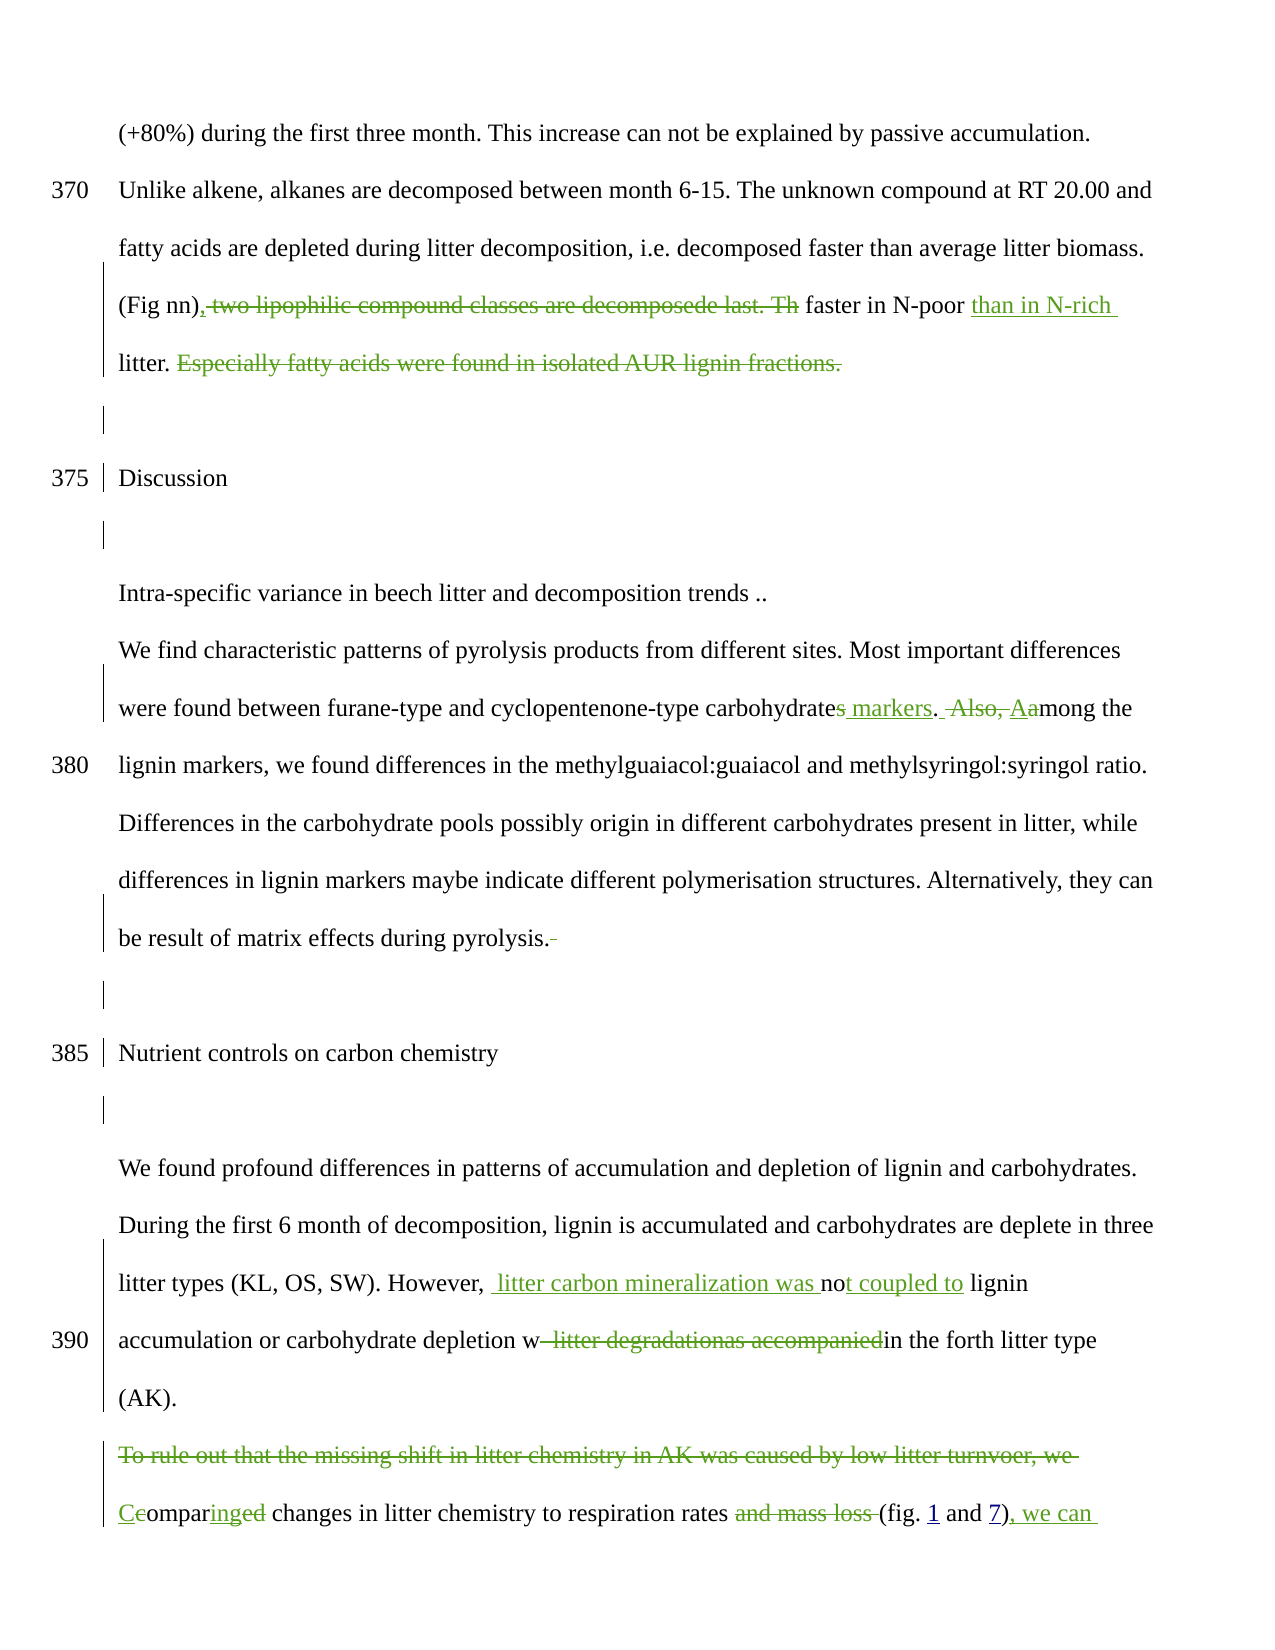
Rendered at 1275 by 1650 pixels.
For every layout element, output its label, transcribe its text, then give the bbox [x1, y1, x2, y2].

text Nutrient controls on carbon chemistry [118, 1038, 1157, 1067]
text Comparing changes in litter chemistry to respiration rates (fig. 1 and 7), we can exclude low litter turnover as a reasing for the missing shift in litter chemistry in AK. . This indicates, that - in contrast to the other litter types - there is no microbial substrate preference of carbohydrates over lignin in AK Äºitter. and that lignin is decomposed during early litter decay in AK. In other sites, lignin is not decomposed or only at a rate relatively slower than carbohydrates and bulk litter [118, 1441, 1157, 1527]
text We find characteristic patterns of pyrolysis products from different sites. Most important differences were found between furane-type and cyclopentenone-type carbohydrate markers. Among the lignin markers, we found differences in the methylguaiacol:guaiacol and methylsyringol:syringol ratio. Differences in the carbohydrate pools possibly origin in different carbohydrates present in litter, while differences in lignin markers maybe indicate different polymerisation structures. Alternatively, they can be result of matrix effects during pyrolysis. [118, 636, 1157, 952]
text Discussion [118, 463, 1157, 492]
text The lipophilic compounds found show different trends: Alkanes and alkenes show a drastic increase (+80%) during the first three month. This increase can not be explained by passive accumulation. Unlike alkene, alkanes are decomposed between month 6-15. The unknown compound at RT 20.00 and fatty acids are depleted during litter decomposition, i.e. decomposed faster than average litter biomass. (Fig nn), faster in N-poor than in N-rich litter. [118, 118, 1157, 377]
text Intra-specific variance in beech litter and decomposition trends .. [118, 578, 1157, 607]
text We found profound differences in patterns of accumulation and depletion of lignin and carbohydrates. During the first 6 month of decomposition, lignin is accumulated and carbohydrates are deplete in three litter types (KL, OS, SW). However, litter carbon mineralization was not coupled to lignin accumulation or carbohydrate depletion win the forth litter type (AK). [118, 1153, 1157, 1412]
